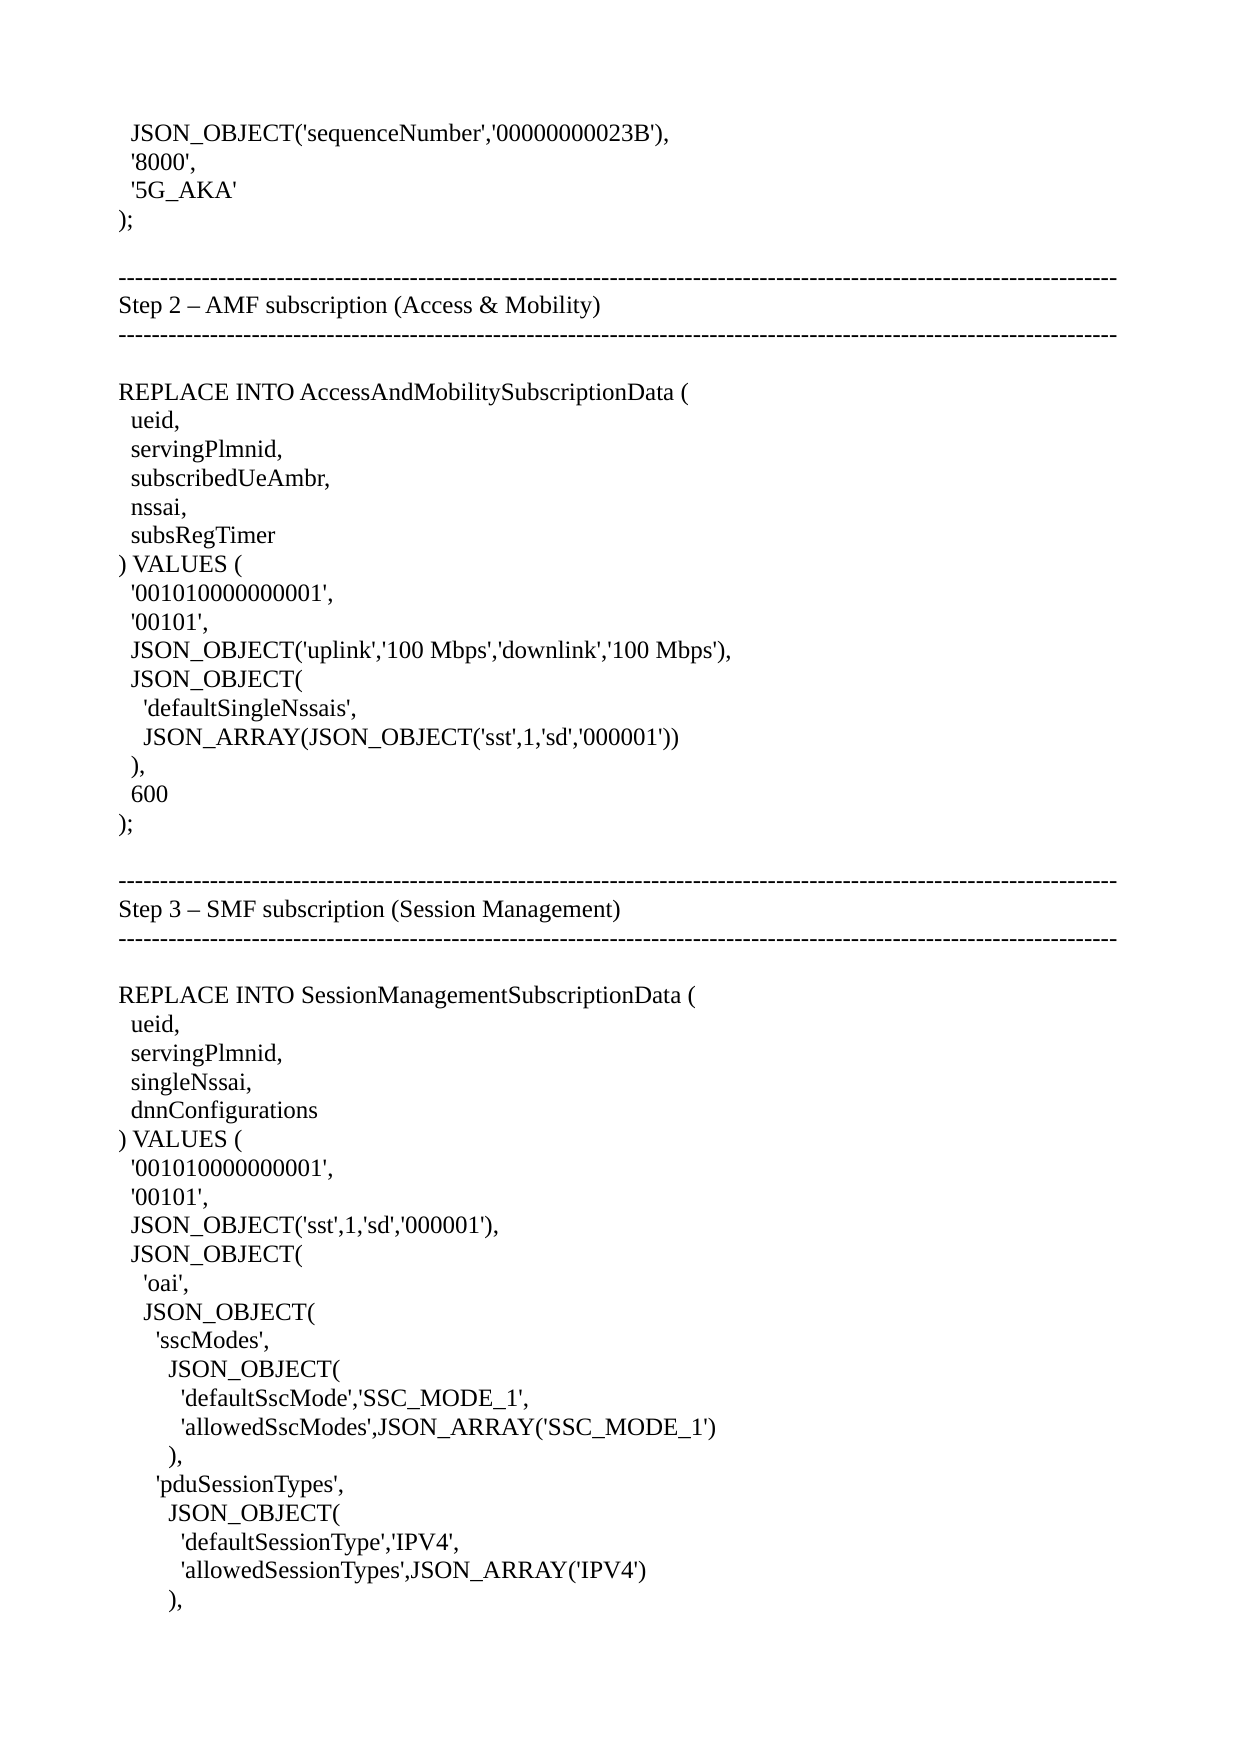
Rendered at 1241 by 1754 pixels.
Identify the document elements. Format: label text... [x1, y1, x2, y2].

text Step 2 – AMF subscription (Access & Mobility) [118, 291, 1122, 319]
text nssai, [118, 492, 1122, 521]
text ) VALUES ( [118, 1124, 1122, 1153]
text ------------------------------------------------------------------------------------------------------------------------ [118, 923, 1122, 952]
text ueid, [118, 406, 1122, 434]
text 'oai', [118, 1268, 1122, 1297]
text ), [118, 1584, 1122, 1613]
text ) VALUES ( [118, 549, 1122, 578]
text ); [118, 204, 1122, 233]
text JSON_ARRAY(JSON_OBJECT('sst',1,'sd','000001')) [118, 722, 1122, 751]
text singleNssai, [118, 1067, 1122, 1096]
text JSON_OBJECT( [118, 1239, 1122, 1268]
text 600 [118, 779, 1122, 808]
text '00101', [118, 1182, 1122, 1211]
text 'allowedSscModes',JSON_ARRAY('SSC_MODE_1') [118, 1412, 1122, 1441]
text servingPlmnid, [118, 434, 1122, 463]
text JSON_OBJECT('sst',1,'sd','000001'), [118, 1211, 1122, 1239]
text '00101', [118, 607, 1122, 636]
text ), [118, 751, 1122, 779]
text 'allowedSessionTypes',JSON_ARRAY('IPV4') [118, 1556, 1122, 1584]
text subscribedUeAmbr, [118, 463, 1122, 492]
text 'defaultSscMode','SSC_MODE_1', [118, 1383, 1122, 1412]
text 'defaultSingleNssais', [118, 693, 1122, 722]
text subsRegTimer [118, 521, 1122, 549]
text '5G_AKA' [118, 176, 1122, 204]
text REPLACE INTO SessionManagementSubscriptionData ( [118, 981, 1122, 1009]
text 'pduSessionTypes', [118, 1469, 1122, 1498]
text REPLACE INTO AccessAndMobilitySubscriptionData ( [118, 377, 1122, 406]
text JSON_OBJECT( [118, 664, 1122, 693]
text JSON_OBJECT( [118, 1354, 1122, 1383]
text JSON_OBJECT( [118, 1297, 1122, 1326]
text ), [118, 1441, 1122, 1469]
text 'sscModes', [118, 1326, 1122, 1354]
text '8000', [118, 147, 1122, 176]
text JSON_OBJECT('uplink','100 Mbps','downlink','100 Mbps'), [118, 636, 1122, 664]
text '001010000000001', [118, 1153, 1122, 1182]
text 'defaultSessionType','IPV4', [118, 1527, 1122, 1556]
text JSON_OBJECT('sequenceNumber','00000000023B'), [118, 118, 1122, 147]
text ); [118, 808, 1122, 837]
text ------------------------------------------------------------------------------------------------------------------------ [118, 262, 1122, 291]
text '001010000000001', [118, 578, 1122, 607]
text servingPlmnid, [118, 1038, 1122, 1067]
text ------------------------------------------------------------------------------------------------------------------------ [118, 319, 1122, 348]
text JSON_OBJECT( [118, 1498, 1122, 1527]
text Step 3 – SMF subscription (Session Management) [118, 894, 1122, 923]
text dnnConfigurations [118, 1096, 1122, 1124]
text ------------------------------------------------------------------------------------------------------------------------ [118, 866, 1122, 894]
text ueid, [118, 1009, 1122, 1038]
